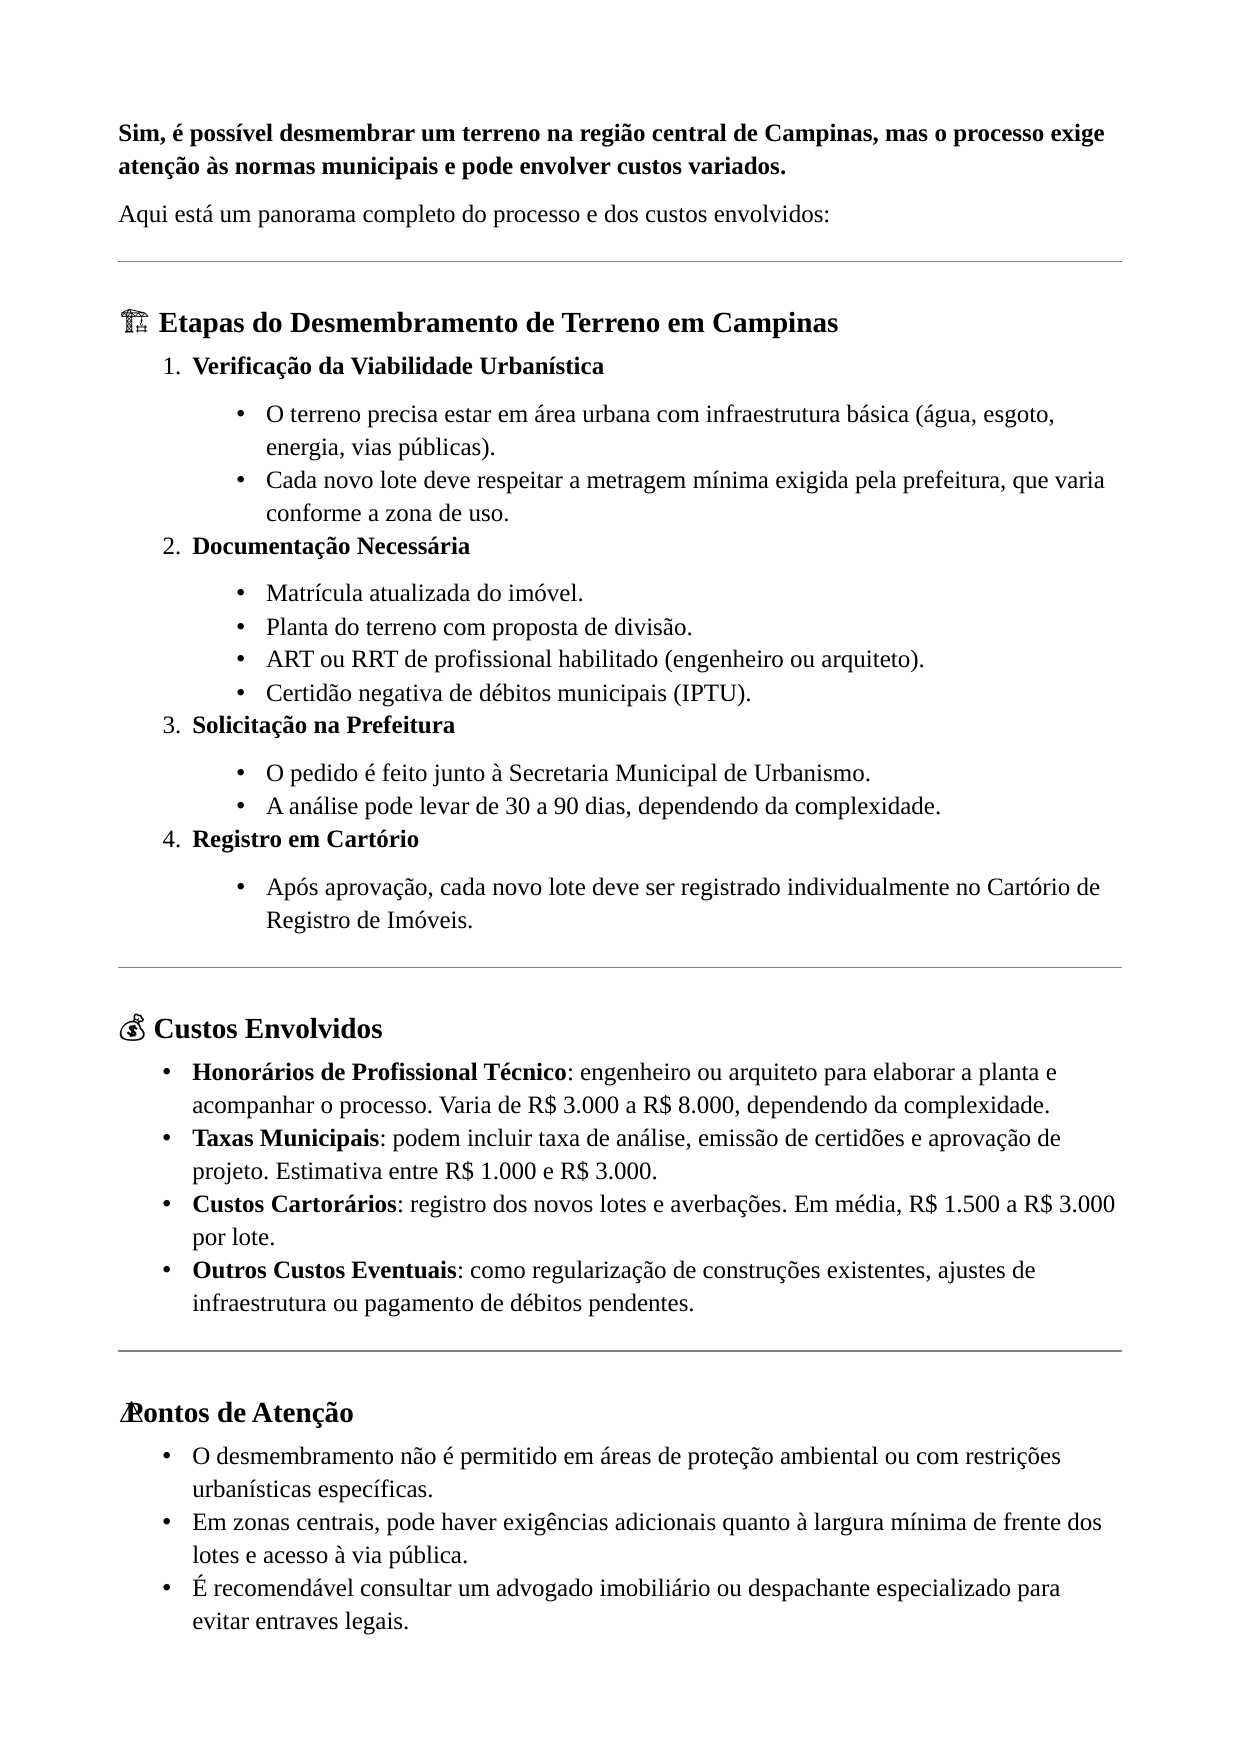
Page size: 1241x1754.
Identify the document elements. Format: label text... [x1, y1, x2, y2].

list Outros Custos Eventuais: como regularização de construções existentes, ajustes de infraestrutura ou pagamento de débitos pendentes. [162, 1256, 1122, 1317]
text Aqui está um panorama completo do processo e dos custos envolvidos: [118, 199, 1122, 227]
list Taxas Municipais: podem incluir taxa de análise, emissão de certidões e aprovação de projeto. Estimativa entre R$ 1.000 e R$ 3.000. [162, 1123, 1122, 1185]
list Solicitação na Prefeitura [162, 711, 1122, 739]
list Documentação Necessária [162, 531, 1122, 560]
list Custos Cartorários: registro dos novos lotes e averbações. Em média, R$ 1.500 a R$ 3.000 por lote. [162, 1189, 1122, 1251]
list Honorários de Profissional Técnico: engenheiro ou arquiteto para elaborar a planta e acompanhar o processo. Varia de R$ 3.000 a R$ 8.000, dependendo da complexidade. [162, 1057, 1122, 1119]
subtitle ⚠️ Pontos de Atenção [118, 1395, 1122, 1428]
list Verificação da Viabilidade Urbanística [162, 351, 1122, 380]
list Após aprovação, cada novo lote deve ser registrado individualmente no Cartório de Registro de Imóveis. [236, 872, 1122, 934]
list É recomendável consultar um advogado imobiliário ou despachante especializado para evitar entraves legais. [162, 1573, 1122, 1635]
list Cada novo lote deve respeitar a metragem mínima exigida pela prefeitura, que varia conforme a zona de uso. [236, 465, 1122, 527]
list O pedido é feito junto à Secretaria Municipal de Urbanismo. [236, 758, 1122, 787]
list Registro em Cartório [162, 824, 1122, 853]
list A análise pode levar de 30 a 90 dias, dependendo da complexidade. [236, 791, 1122, 820]
list Em zonas centrais, pode haver exigências adicionais quanto à largura mínima de frente dos lotes e acesso à via pública. [162, 1507, 1122, 1569]
subtitle 💰 Custos Envolvidos [118, 1011, 1122, 1045]
list Matrícula atualizada do imóvel. [236, 578, 1122, 607]
list O desmembramento não é permitido em áreas de proteção ambiental ou com restrições urbanísticas específicas. [162, 1441, 1122, 1503]
list Certidão negativa de débitos municipais (IPTU). [236, 678, 1122, 706]
list O terreno precisa estar em área urbana com infraestrutura básica (água, esgoto, energia, vias públicas). [236, 399, 1122, 461]
list ART ou RRT de profissional habilitado (engenheiro ou arquiteto). [236, 644, 1122, 673]
text Sim, é possível desmembrar um terreno na região central de Campinas, mas o processo exige atenção às normas municipais e pode envolver custos variados. [118, 118, 1122, 180]
subtitle 🏗️ Etapas do Desmembramento de Terreno em Campinas [118, 305, 1122, 339]
list Planta do terreno com proposta de divisão. [236, 612, 1122, 640]
